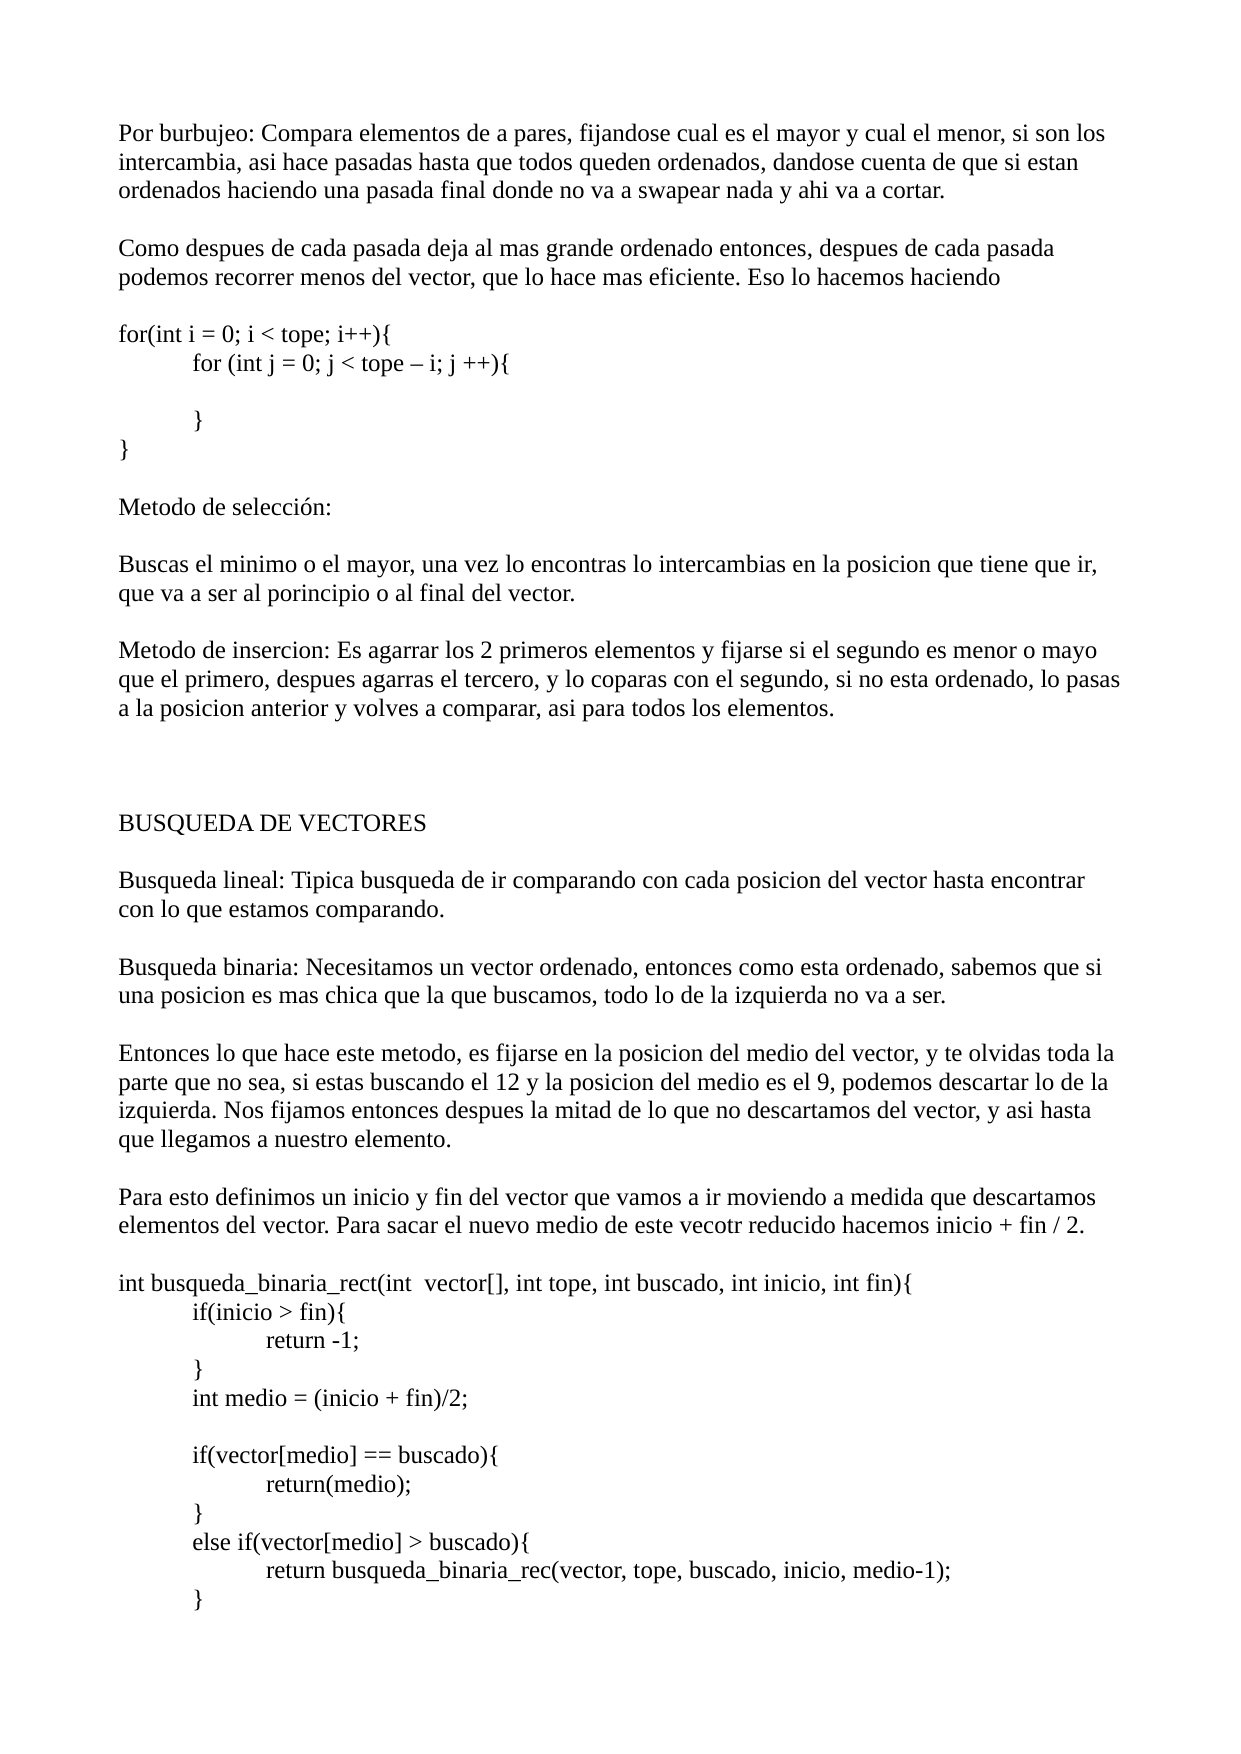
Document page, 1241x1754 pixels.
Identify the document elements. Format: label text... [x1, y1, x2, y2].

text for (int j = 0; j < tope – i; j ++){ [118, 348, 1122, 377]
text } [118, 406, 1122, 434]
text if(vector[medio] == buscado){ [118, 1441, 1122, 1469]
text int busqueda_binaria_rect(int vector[], int tope, int buscado, int inicio, int fin){ [118, 1268, 1122, 1297]
text } [118, 1354, 1122, 1383]
text else if(vector[medio] > buscado){ [118, 1527, 1122, 1556]
text } [118, 434, 1122, 463]
text return -1; [118, 1326, 1122, 1354]
text Busqueda binaria: Necesitamos un vector ordenado, entonces como esta ordenado, sabemos que si una posicion es mas chica que la que buscamos, todo lo de la izquierda no va a ser. [118, 952, 1122, 1009]
text return busqueda_binaria_rec(vector, tope, buscado, inicio, medio-1); [118, 1556, 1122, 1584]
text Por burbujeo: Compara elementos de a pares, fijandose cual es el mayor y cual el menor, si son los intercambia, asi hace pasadas hasta que todos queden ordenados, dandose cuenta de que si estan ordenados haciendo una pasada final donde no va a swapear nada y ahi va a cortar. [118, 118, 1122, 204]
text Metodo de insercion: Es agarrar los 2 primeros elementos y fijarse si el segundo es menor o mayo que el primero, despues agarras el tercero, y lo coparas con el segundo, si no esta ordenado, lo pasas a la posicion anterior y volves a comparar, asi para todos los elementos. [118, 636, 1122, 722]
text Buscas el minimo o el mayor, una vez lo encontras lo intercambias en la posicion que tiene que ir, que va a ser al porincipio o al final del vector. [118, 549, 1122, 607]
text return(medio); [118, 1469, 1122, 1498]
text BUSQUEDA DE VECTORES [118, 808, 1122, 837]
text if(inicio > fin){ [118, 1297, 1122, 1326]
text for(int i = 0; i < tope; i++){ [118, 319, 1122, 348]
text Metodo de selección: [118, 492, 1122, 521]
text } [118, 1498, 1122, 1527]
text Entonces lo que hace este metodo, es fijarse en la posicion del medio del vector, y te olvidas toda la parte que no sea, si estas buscando el 12 y la posicion del medio es el 9, podemos descartar lo de la izquierda. Nos fijamos entonces despues la mitad de lo que no descartamos del vector, y asi hasta que llegamos a nuestro elemento. [118, 1038, 1122, 1153]
text Para esto definimos un inicio y fin del vector que vamos a ir moviendo a medida que descartamos elementos del vector. Para sacar el nuevo medio de este vecotr reducido hacemos inicio + fin / 2. [118, 1182, 1122, 1239]
text Como despues de cada pasada deja al mas grande ordenado entonces, despues de cada pasada podemos recorrer menos del vector, que lo hace mas eficiente. Eso lo hacemos haciendo [118, 233, 1122, 291]
text int medio = (inicio + fin)/2; [118, 1383, 1122, 1412]
text Busqueda lineal: Tipica busqueda de ir comparando con cada posicion del vector hasta encontrar con lo que estamos comparando. [118, 866, 1122, 923]
text } [118, 1584, 1122, 1613]
